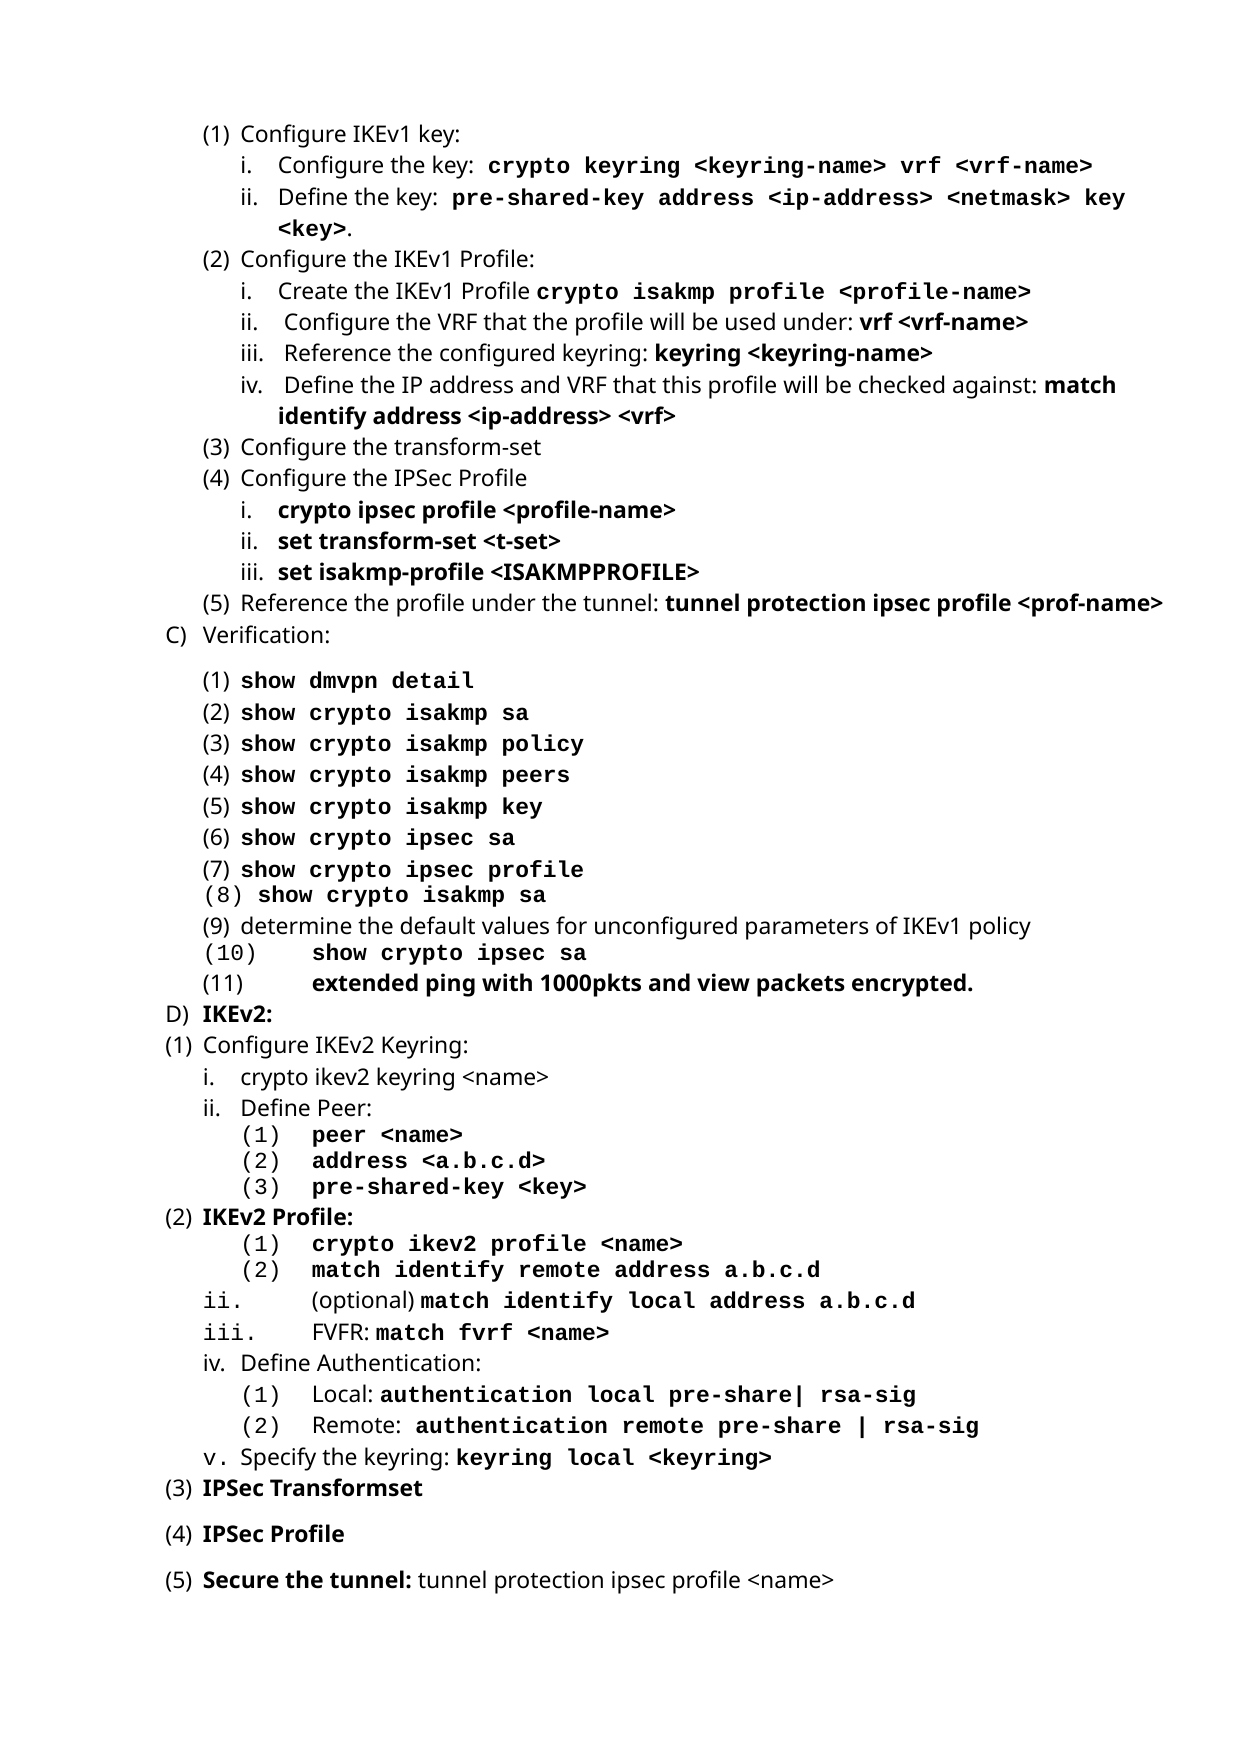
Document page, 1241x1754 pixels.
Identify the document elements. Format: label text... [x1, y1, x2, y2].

list show crypto ipsec profile [203, 852, 1182, 884]
list crypto ikev2 profile <name> [240, 1232, 1182, 1258]
list Remote: authentication remote pre-share | rsa-sig [240, 1409, 1182, 1441]
list Define the key: pre-shared-key address <ip-address> <netmask> key <key>. [240, 181, 1182, 243]
list show crypto isakmp sa [203, 696, 1182, 727]
list Reference the configured keyring: keyring <keyring-name> [240, 337, 1182, 368]
list Specify the keyring: keyring local <keyring> [203, 1441, 1182, 1472]
list Configure the VRF that the profile will be used under: vrf <vrf-name> [240, 306, 1182, 337]
list show crypto isakmp peers [203, 758, 1182, 790]
list determine the default values for unconfigured parameters of IKEv1 policy [203, 910, 1182, 941]
list FVFR: match fvrf <name> [203, 1316, 1182, 1347]
list set isakmp-profile <ISAKMPPROFILE> [240, 556, 1182, 587]
list Configure IKEv1 key: [203, 118, 1182, 149]
list show crypto ipsec sa [203, 821, 1182, 852]
list Configure the transform-set [203, 431, 1182, 462]
list Reference the profile under the tunnel: tunnel protection ipsec profile <prof-name> [203, 587, 1182, 618]
list IKEv2: [165, 998, 1182, 1029]
list IKEv2 Profile: [165, 1201, 1182, 1232]
list Define Peer: [203, 1092, 1182, 1123]
list Create the IKEv1 Profile crypto isakmp profile <profile-name> [240, 275, 1182, 306]
list show crypto isakmp policy [203, 727, 1182, 758]
list set transform-set <t-set> [240, 525, 1182, 556]
list Secure the tunnel: tunnel protection ipsec profile <name> [165, 1564, 1182, 1595]
list crypto ikev2 keyring <name> [203, 1061, 1182, 1092]
list Define the IP address and VRF that this profile will be checked against: match identify address <ip-address> <vrf> [240, 368, 1182, 431]
list Configure the IKEv1 Profile: [203, 243, 1182, 275]
list show crypto isakmp sa [203, 884, 1182, 910]
list IPSec Profile [165, 1518, 1182, 1549]
list Verification: [165, 618, 1182, 650]
list Configure IKEv2 Keyring: [165, 1029, 1182, 1061]
list show dmvpn detail [203, 664, 1182, 696]
list peer <name> [240, 1123, 1182, 1149]
list Define Authentication: [203, 1347, 1182, 1378]
list crypto ipsec profile <profile-name> [240, 493, 1182, 525]
list show crypto ipsec sa [203, 941, 1182, 967]
list extended ping with 1000pkts and view packets encrypted. [203, 967, 1182, 998]
list Local: authentication local pre-share| rsa-sig [240, 1378, 1182, 1409]
list IPSec Transformset [165, 1472, 1182, 1503]
list show crypto isakmp key [203, 790, 1182, 821]
list Configure the IPSec Profile [203, 462, 1182, 493]
list match identify remote address a.b.c.d [240, 1258, 1182, 1284]
list Configure the key: crypto keyring <keyring-name> vrf <vrf-name> [240, 149, 1182, 181]
list (optional) match identify local address a.b.c.d [203, 1284, 1182, 1316]
list address <a.b.c.d> [240, 1149, 1182, 1175]
list pre-shared-key <key> [240, 1175, 1182, 1201]
